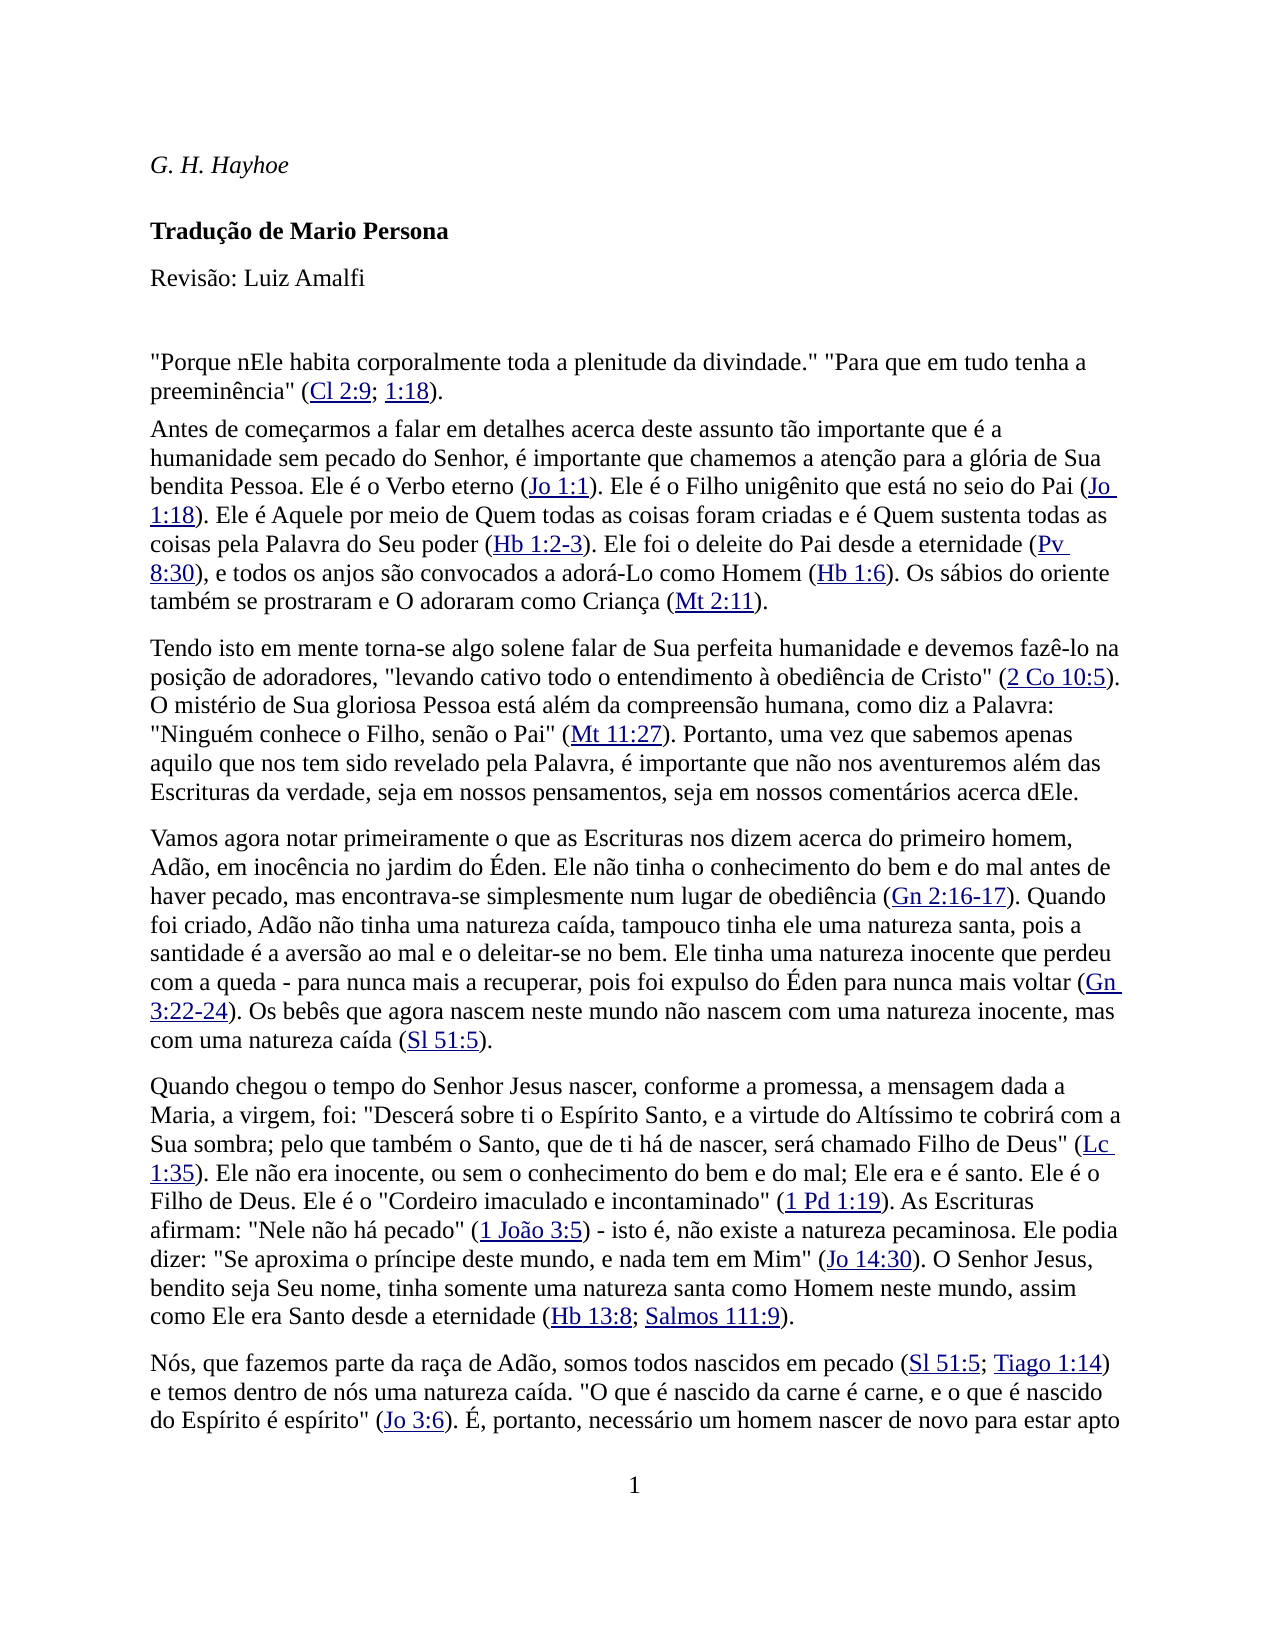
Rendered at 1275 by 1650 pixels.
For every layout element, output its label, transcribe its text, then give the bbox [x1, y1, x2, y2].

text Tendo isto em mente torna-se algo solene falar de Sua perfeita humanidade e devemos fazê-lo na posição de adoradores, "levando cativo todo o entendimento à obediência de Cristo" (2 Co 10:5). O mistério de Sua gloriosa Pessoa está além da compreensão humana, como diz a Palavra: "Ninguém conhece o Filho, senão o Pai" (Mt 11:27). Portanto, uma vez que sabemos apenas aquilo que nos tem sido revelado pela Palavra, é importante que não nos aventuremos além das Escrituras da verdade, seja em nossos pensamentos, seja em nossos comentários acerca dEle. [150, 633, 1125, 806]
text Quando chegou o tempo do Senhor Jesus nascer, conforme a promessa, a mensagem dada a Maria, a virgem, foi: "Descerá sobre ti o Espírito Santo, e a virtude do Altíssimo te cobrirá com a Sua sombra; pelo que também o Santo, que de ti há de nascer, será chamado Filho de Deus" (Lc 1:35). Ele não era inocente, ou sem o conhecimento do bem e do mal; Ele era e é santo. Ele é o Filho de Deus. Ele é o "Cordeiro imaculado e incontaminado" (1 Pd 1:19). As Escrituras afirmam: "Nele não há pecado" (1 João 3:5) - isto é, não existe a natureza pecaminosa. Ele podia dizer: "Se aproxima o príncipe deste mundo, e nada tem em Mim" (Jo 14:30). O Senhor Jesus, bendito seja Seu nome, tinha somente uma natureza santa como Homem neste mundo, assim como Ele era Santo desde a eternidade (Hb 13:8; Salmos 111:9). [150, 1071, 1125, 1330]
text G. H. Hayhoe [150, 150, 1125, 179]
text Antes de começarmos a falar em detalhes acerca deste assunto tão importante que é a humanidade sem pecado do Senhor, é importante que chamemos a atenção para a glória de Sua bendita Pessoa. Ele é o Verbo eterno (Jo 1:1). Ele é o Filho unigênito que está no seio do Pai (Jo 1:18). Ele é Aquele por meio de Quem todas as coisas foram criadas e é Quem sustenta todas as coisas pela Palavra do Seu poder (Hb 1:2-3). Ele foi o deleite do Pai desde a eternidade (Pv 8:30), e todos os anjos são convocados a adorá-Lo como Homem (Hb 1:6). Os sábios do oriente também se prostraram e O adoraram como Criança (Mt 2:11). [150, 414, 1125, 615]
text Tradução de Mario Persona [150, 216, 1125, 245]
text "Porque nEle habita corporalmente toda a plenitude da divindade." "Para que em tudo tenha a preeminência" (Cl 2:9; 1:18). [150, 347, 1125, 405]
text Vamos agora notar primeiramente o que as Escrituras nos dizem acerca do primeiro homem, Adão, em inocência no jardim do Éden. Ele não tinha o conhecimento do bem e do mal antes de haver pecado, mas encontrava-se simplesmente num lugar de obediência (Gn 2:16-17). Quando foi criado, Adão não tinha uma natureza caída, tampouco tinha ele uma natureza santa, pois a santidade é a aversão ao mal e o deleitar-se no bem. Ele tinha uma natureza inocente que perdeu com a queda - para nunca mais a recuperar, pois foi expulso do Éden para nunca mais voltar (Gn 3:22-24). Os bebês que agora nascem neste mundo não nascem com uma natureza inocente, mas com uma natureza caída (Sl 51:5). [150, 823, 1125, 1053]
text Revisão: Luiz Amalfi [150, 263, 1125, 292]
text Nós, que fazemos parte da raça de Adão, somos todos nascidos em pecado (Sl 51:5; Tiago 1:14) e temos dentro de nós uma natureza caída. "O que é nascido da carne é carne, e o que é nascido do Espírito é espírito" (Jo 3:6). É, portanto, necessário um homem nascer de novo para estar apto [150, 1348, 1125, 1434]
